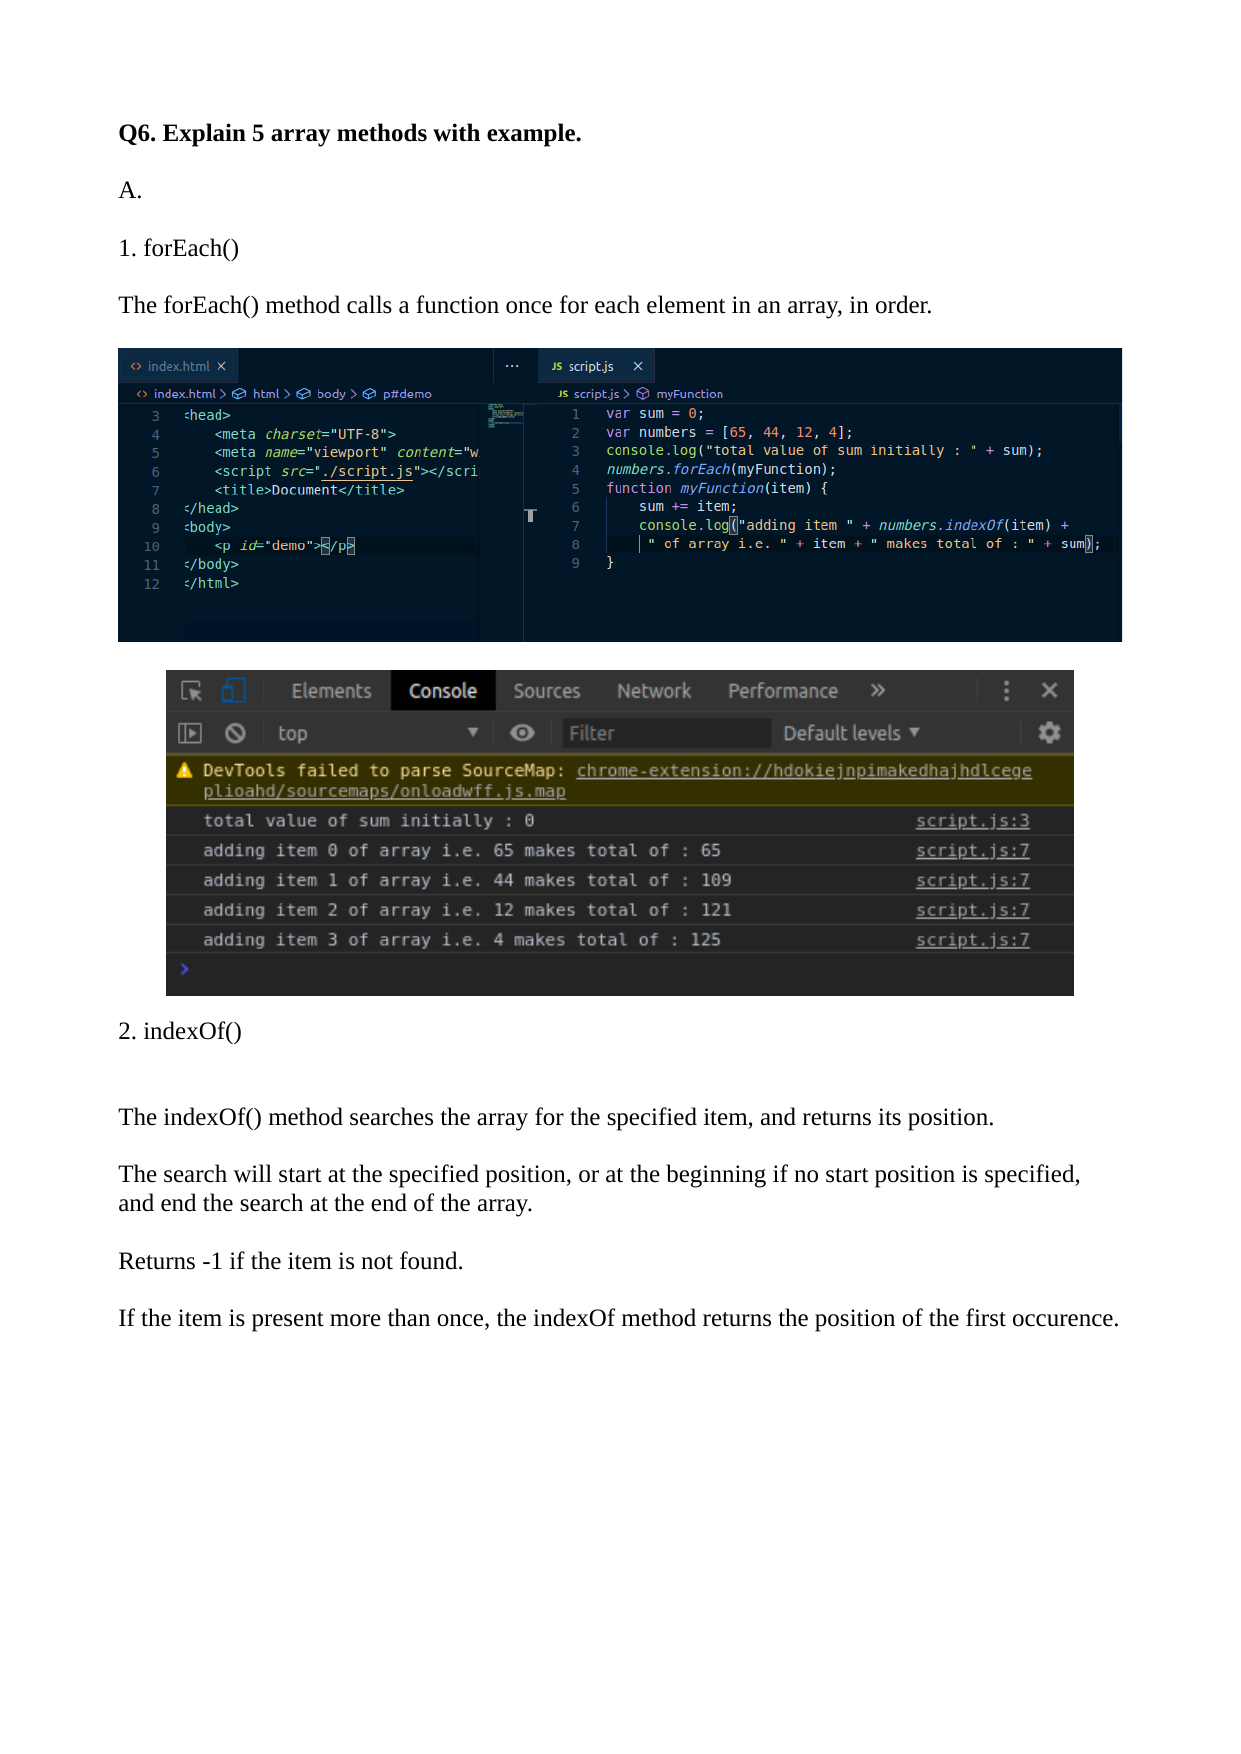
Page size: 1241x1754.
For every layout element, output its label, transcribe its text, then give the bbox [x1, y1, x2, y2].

text If the item is present more than once, the indexOf method returns the position of the first occurence. [118, 1303, 1122, 1332]
text The search will start at the specified position, or at the beginning if no start position is specified, and end the search at the end of the array. [118, 1159, 1122, 1217]
text 2. indexOf() [118, 1016, 1122, 1044]
text The forEach() method calls a function once for each element in an array, in order. [118, 291, 1122, 319]
text Returns -1 if the item is not found. [118, 1246, 1122, 1274]
picture [118, 348, 1123, 642]
picture [166, 670, 1074, 996]
text A. [118, 176, 1122, 204]
text The indexOf() method searches the array for the specified item, and returns its position. [118, 1102, 1122, 1131]
text Q6. Explain 5 array methods with example. [118, 118, 1122, 147]
text 1. forEach() [118, 233, 1122, 262]
